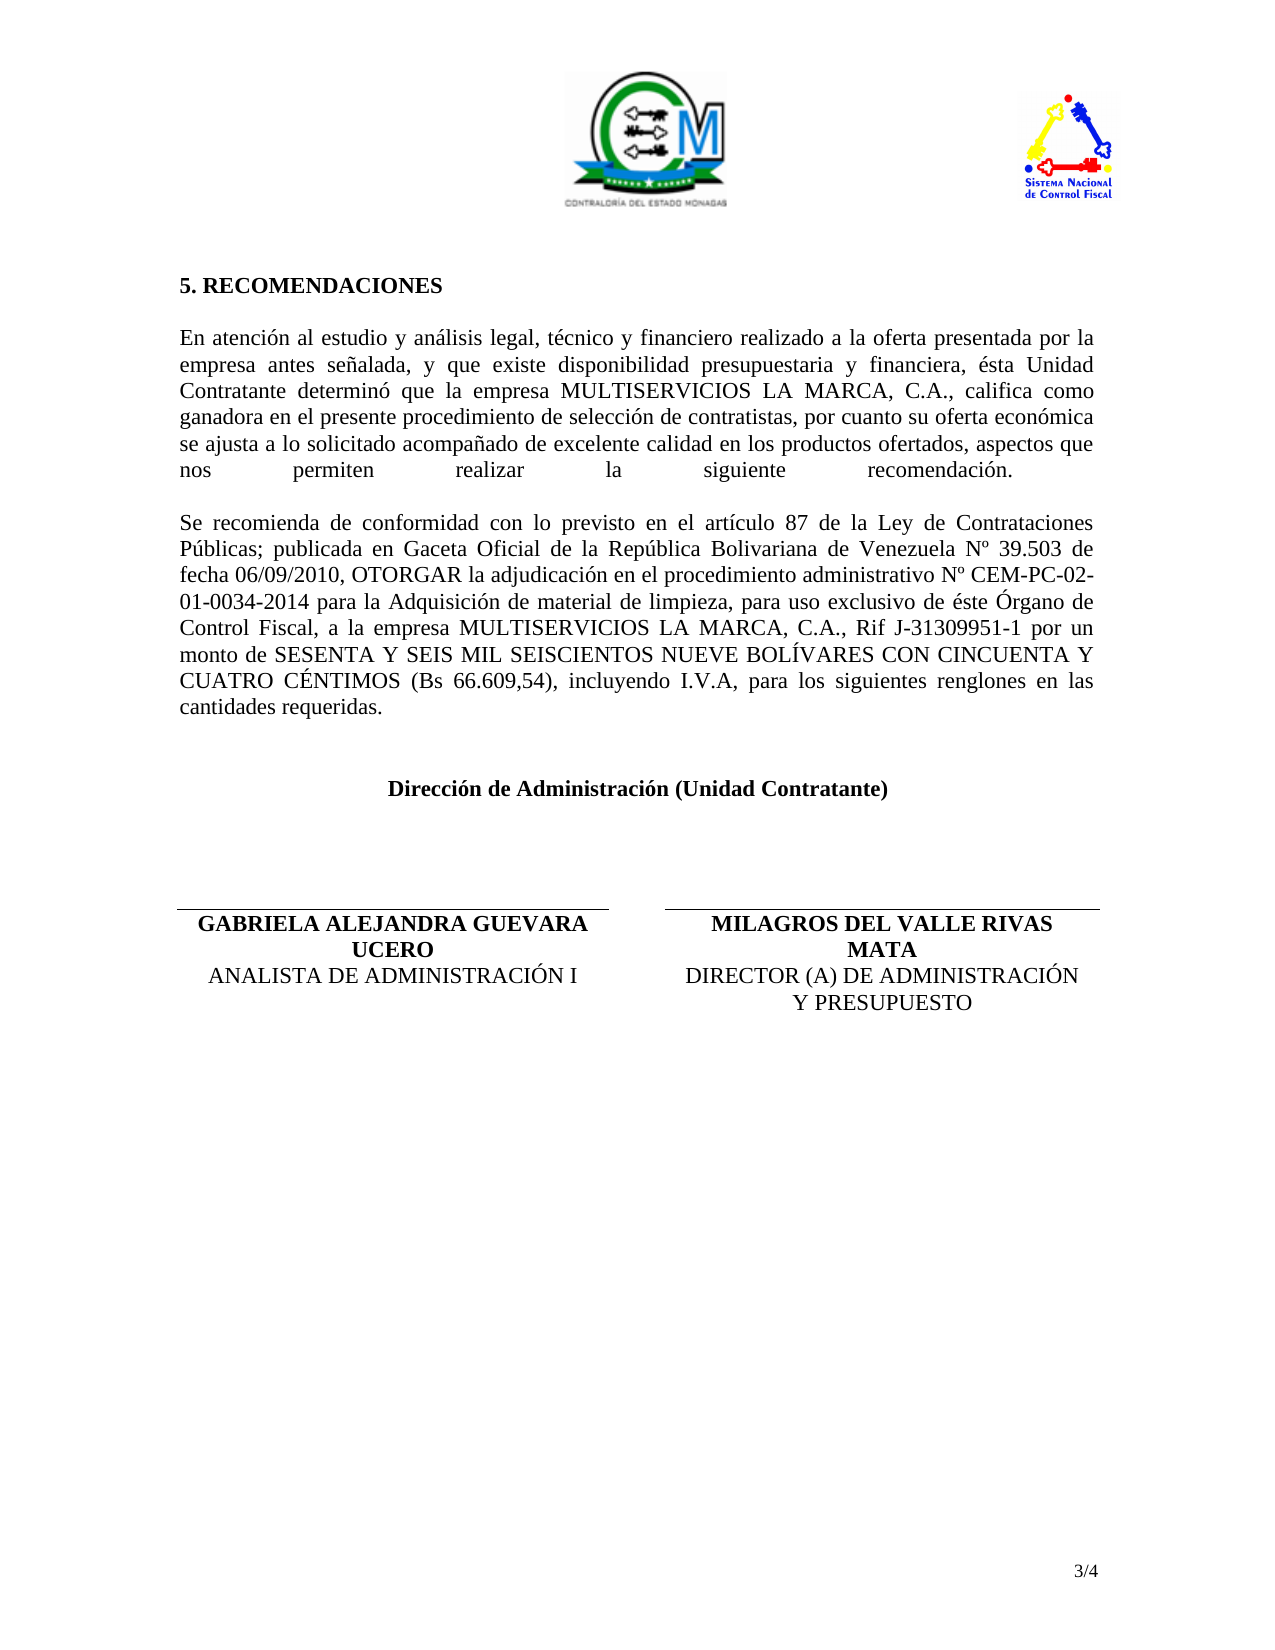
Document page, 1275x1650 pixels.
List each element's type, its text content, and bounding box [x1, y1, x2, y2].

text 5. RECOMENDACIONES [179, 272, 1095, 298]
table_header [609, 909, 665, 1015]
picture [562, 69, 730, 210]
table_header Dirección de Administración (Unidad Contratante) [178, 775, 1098, 827]
table_header MILAGROS DEL VALLE RIVAS MATA DIRECTOR (A) DE ADMINISTRACIÓN Y PRESUPUESTO [665, 910, 1099, 1015]
text En atención al estudio y análisis legal, técnico y financiero realizado a la oferta presentada por la empresa antes señalada, y que existe disponibilidad presupuestaria y financiera, ésta Unidad Contratante determinó que la empresa MULTISERVICIOS LA MARCA, C.A., califica como ganadora en el presente procedimiento de selección de contratistas, por cuanto su oferta económica se ajusta a lo solicitado acompañado de excelente calidad en los productos ofertados, aspectos que nos permiten realizar la siguiente recomendación. Se recomienda de conformidad con lo previsto en el artículo 87 de la Ley de Contrataciones Públicas; publicada en Gaceta Oficial de la República Bolivariana de Venezuela Nº 39.503 de fecha 06/09/2010, OTORGAR la adjudicación en el procedimiento administrativo Nº CEM-PC-02-01-0034-2014 para la Adquisición de material de limpieza, para uso exclusivo de éste Órgano de Control Fiscal, a la empresa MULTISERVICIOS LA MARCA, C.A., Rif J-31309951-1 por un monto de SESENTA Y SEIS MIL SEISCIENTOS NUEVE BOLÍVARES CON CINCUENTA Y CUATRO CÉNTIMOS (Bs 66.609,54), incluyendo I.V.A, para los siguientes renglones en las cantidades requeridas. [179, 324, 1095, 720]
picture [1017, 91, 1121, 201]
table_header GABRIELA ALEJANDRA GUEVARA UCERO ANALISTA DE ADMINISTRACIÓN I [177, 910, 608, 1015]
